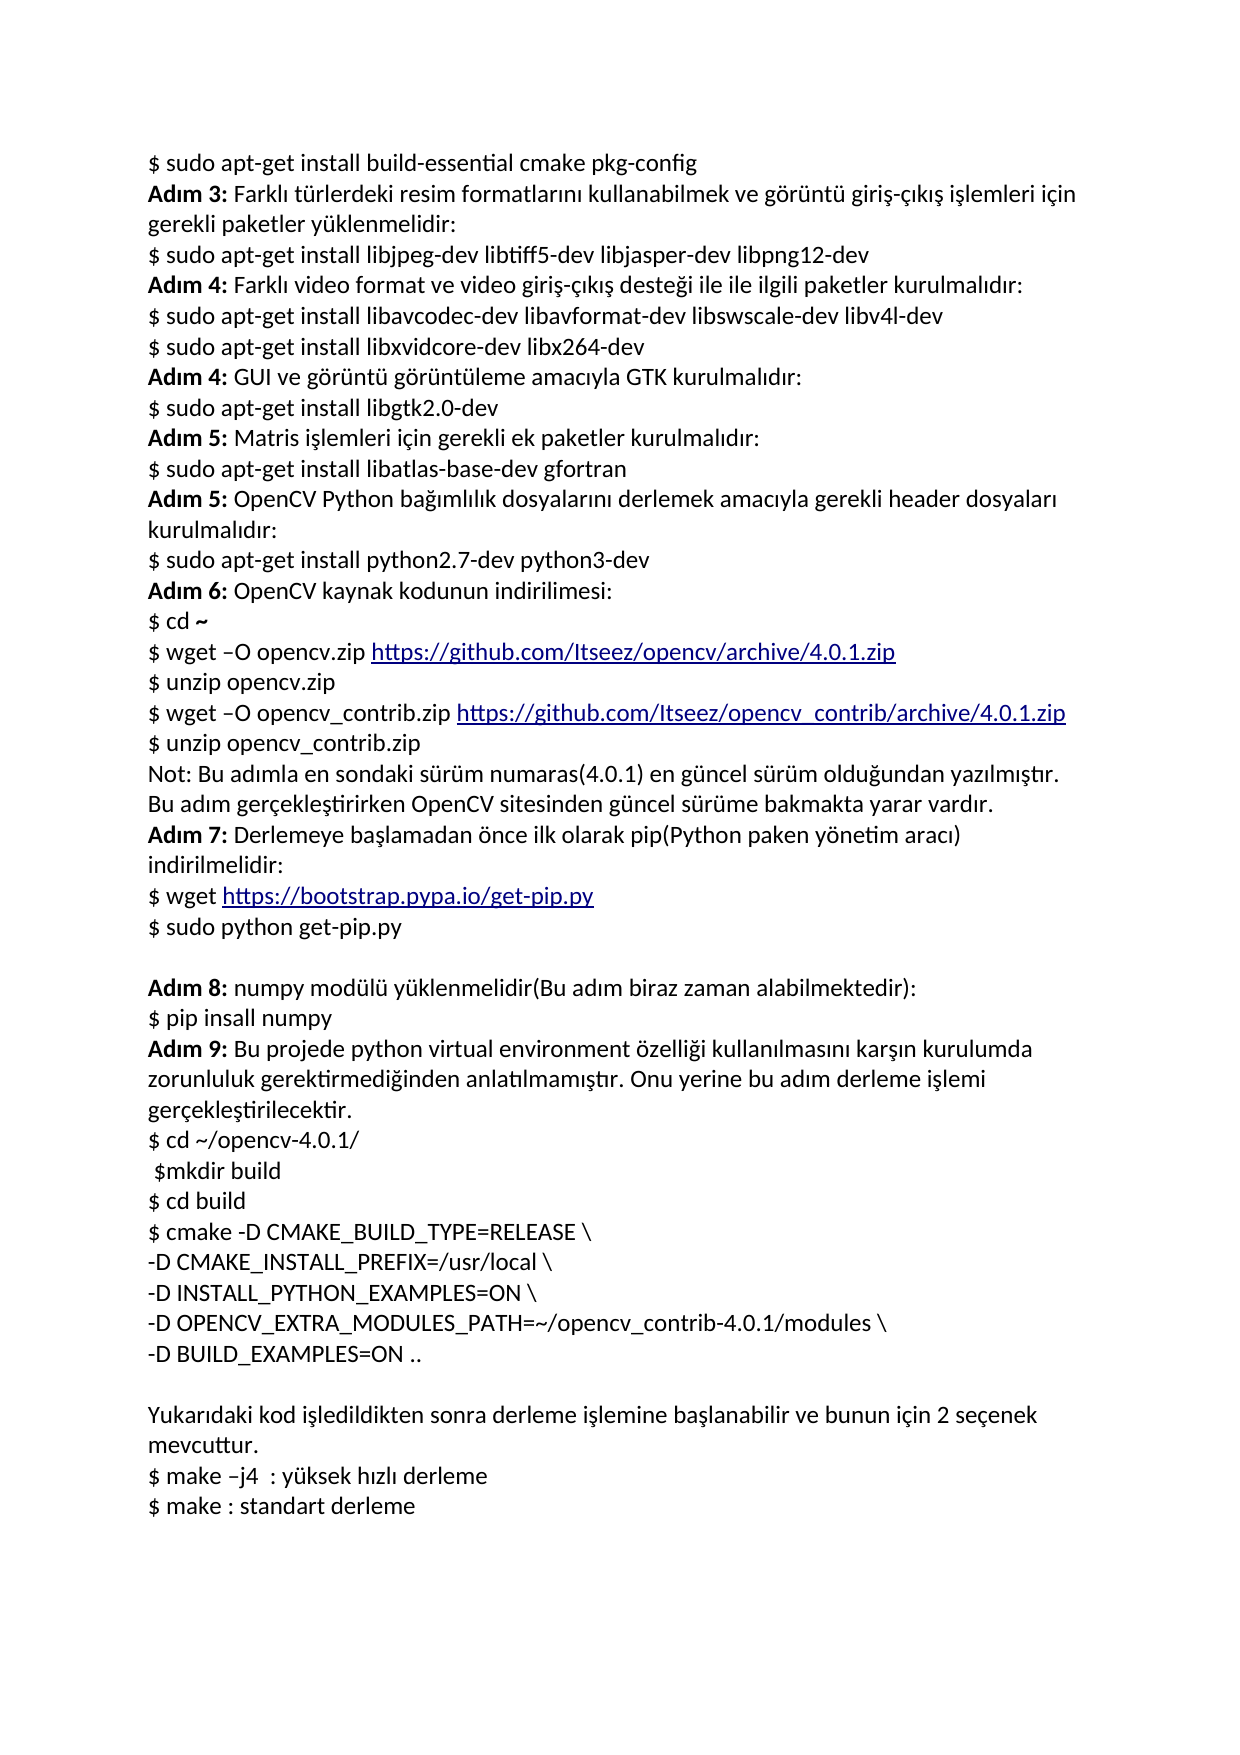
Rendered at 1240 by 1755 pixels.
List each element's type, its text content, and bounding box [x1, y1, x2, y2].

text $ sudo apt-get install build-essential cmake pkg-config [148, 148, 1092, 178]
text Not: Bu adımla en sondaki sürüm numaras(4.0.1) en güncel sürüm olduğundan yazılmıştır. Bu adım gerçekleştirirken OpenCV sitesinden güncel sürüme bakmakta yarar vardır. [148, 758, 1092, 819]
text $ wget –O opencv.zip https://github.com/Itseez/opencv/archive/4.0.1.zip [148, 636, 1092, 666]
text Adım 5: Matris işlemleri için gerekli ek paketler kurulmalıdır: [148, 422, 1092, 453]
text Adım 5: OpenCV Python bağımlılık dosyalarını derlemek amacıyla gerekli header dosyaları kurulmalıdır: [148, 483, 1092, 544]
text $ sudo python get-pip.py [148, 911, 1092, 941]
text -D CMAKE_INSTALL_PREFIX=/usr/local \ [148, 1246, 1092, 1277]
text Yukarıdaki kod işledildikten sonra derleme işlemine başlanabilir ve bunun için 2 seçenek mevcuttur. [148, 1399, 1092, 1460]
text Adım 3: Farklı türlerdeki resim formatlarını kullanabilmek ve görüntü giriş-çıkış işlemleri için gerekli paketler yüklenmelidir: [148, 178, 1092, 239]
text $ sudo apt-get install libavcodec-dev libavformat-dev libswscale-dev libv4l-dev [148, 300, 1092, 331]
text -D INSTALL_PYTHON_EXAMPLES=ON \ [148, 1277, 1092, 1307]
text Adım 9: Bu projede python virtual environment özelliği kullanılmasını karşın kurulumda zorunluluk gerektirmediğinden anlatılmamıştır. Onu yerine bu adım derleme işlemi gerçekleştirilecektir. [148, 1033, 1092, 1124]
text $ sudo apt-get install python2.7-dev python3-dev [148, 544, 1092, 575]
text $ make –j4 : yüksek hızlı derleme [148, 1460, 1092, 1491]
text $ wget –O opencv_contrib.zip https://github.com/Itseez/opencv_contrib/archive/4.0.1.zip [148, 697, 1092, 727]
text $ sudo apt-get install libgtk2.0-dev [148, 392, 1092, 422]
text $ cmake -D CMAKE_BUILD_TYPE=RELEASE \ [148, 1216, 1092, 1246]
text $ make : standart derleme [148, 1491, 1092, 1521]
text $ cd build [148, 1185, 1092, 1216]
text $ pip insall numpy [148, 1002, 1092, 1033]
text Adım 6: OpenCV kaynak kodunun indirilimesi: [148, 575, 1092, 605]
text $ sudo apt-get install libjpeg-dev libtiff5-dev libjasper-dev libpng12-dev [148, 239, 1092, 270]
text -D OPENCV_EXTRA_MODULES_PATH=~/opencv_contrib-4.0.1/modules \ [148, 1307, 1092, 1338]
text $mkdir build [148, 1155, 1092, 1185]
text -D BUILD_EXAMPLES=ON .. [148, 1338, 1092, 1368]
text $ unzip opencv_contrib.zip [148, 727, 1092, 758]
text $ sudo apt-get install libxvidcore-dev libx264-dev [148, 331, 1092, 361]
text $ sudo apt-get install libatlas-base-dev gfortran [148, 453, 1092, 483]
text Adım 7: Derlemeye başlamadan önce ilk olarak pip(Python paken yönetim aracı) indirilmelidir: [148, 819, 1092, 880]
text $ cd ~/opencv-4.0.1/ [148, 1124, 1092, 1155]
text $ unzip opencv.zip [148, 666, 1092, 697]
text Adım 4: Farklı video format ve video giriş-çıkış desteği ile ile ilgili paketler kurulmalıdır: [148, 270, 1092, 300]
text Adım 4: GUI ve görüntü görüntüleme amacıyla GTK kurulmalıdır: [148, 361, 1092, 392]
text $ wget https://bootstrap.pypa.io/get-pip.py [148, 880, 1092, 911]
text $ cd ~ [148, 605, 1092, 636]
text Adım 8: numpy modülü yüklenmelidir(Bu adım biraz zaman alabilmektedir): [148, 972, 1092, 1002]
